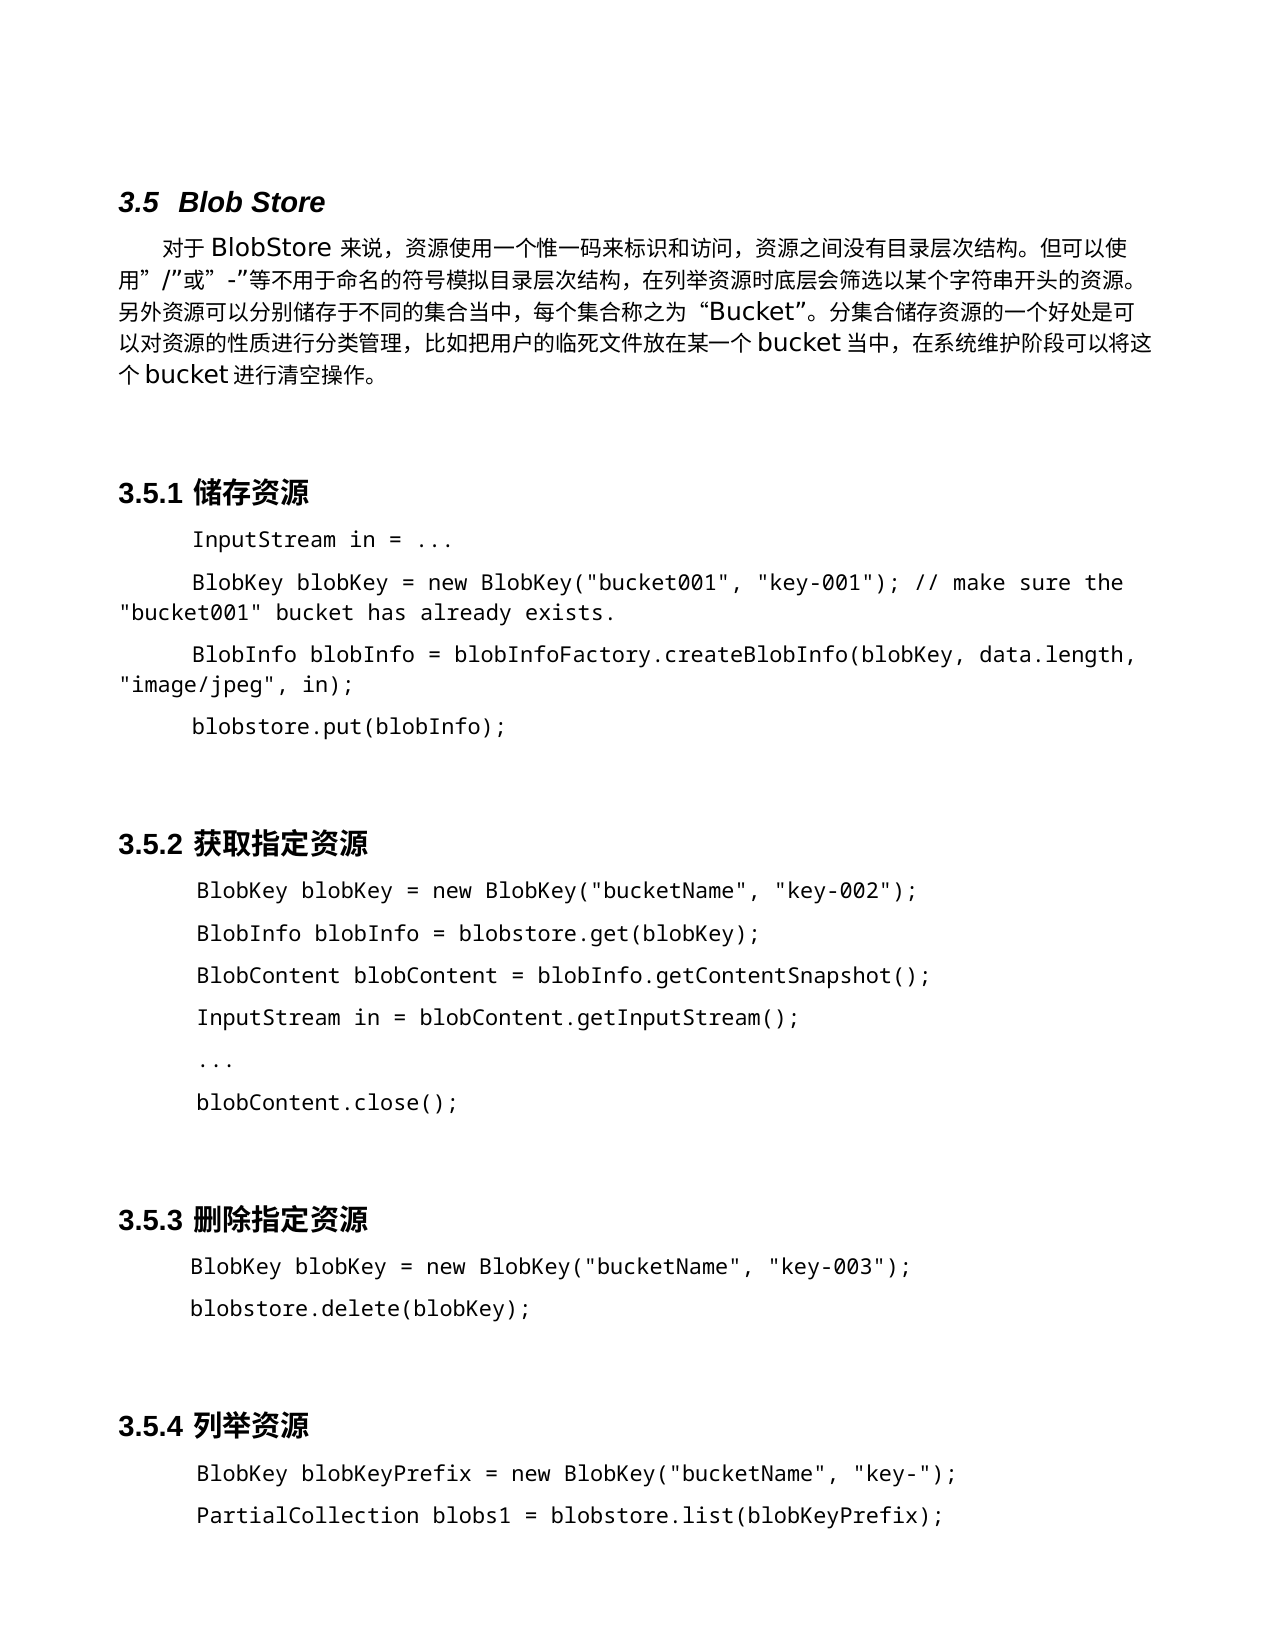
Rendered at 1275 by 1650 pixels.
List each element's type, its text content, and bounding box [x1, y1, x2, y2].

text blobContent.close(); [118, 1087, 1157, 1116]
subtitle Blob Store [118, 185, 1157, 219]
text BlobInfo blobInfo = blobInfoFactory.createBlobInfo(blobKey, data.length, "image/jpeg", in); [118, 639, 1157, 698]
text blobstore.delete(blobKey); [118, 1293, 1157, 1323]
text BlobContent blobContent = blobInfo.getContentSnapshot(); [118, 960, 1157, 989]
subtitle 删除指定资源 [118, 1196, 1157, 1238]
text BlobKey blobKey = new BlobKey("bucketName", "key-003"); [118, 1251, 1157, 1281]
text InputStream in = blobContent.getInputStream(); [118, 1002, 1157, 1032]
text PartialCollection blobs1 = blobstore.list(blobKeyPrefix); [118, 1500, 1157, 1530]
text BlobKey blobKey = new BlobKey("bucketName", "key-002"); [118, 875, 1157, 905]
text BlobInfo blobInfo = blobstore.get(blobKey); [118, 917, 1157, 947]
subtitle 获取指定资源 [118, 820, 1157, 863]
text BlobKey blobKey = new BlobKey("bucket001", "key-001"); // make sure the "bucket001" bucket has already exists. [118, 567, 1157, 626]
text 对于 BlobStore 来说，资源使用一个惟一码来标识和访问，资源之间没有目录层次结构。但可以使用”/”或”-”等不用于命名的符号模拟目录层次结构，在列举资源时底层会筛选以某个字符串开头的资源。另外资源可以分别储存于不同的集合当中，每个集合称之为“Bucket”。分集合储存资源的一个好处是可以对资源的性质进行分类管理，比如把用户的临死文件放在某一个bucket当中，在系统维护阶段可以将这个bucket进行清空操作。 [118, 231, 1157, 390]
text ... [118, 1044, 1157, 1074]
text BlobKey blobKeyPrefix = new BlobKey("bucketName", "key-"); [118, 1458, 1157, 1487]
text InputStream in = ... [118, 524, 1157, 554]
text blobstore.put(blobInfo); [118, 711, 1157, 741]
subtitle 列举资源 [118, 1403, 1157, 1445]
subtitle 储存资源 [118, 469, 1157, 512]
